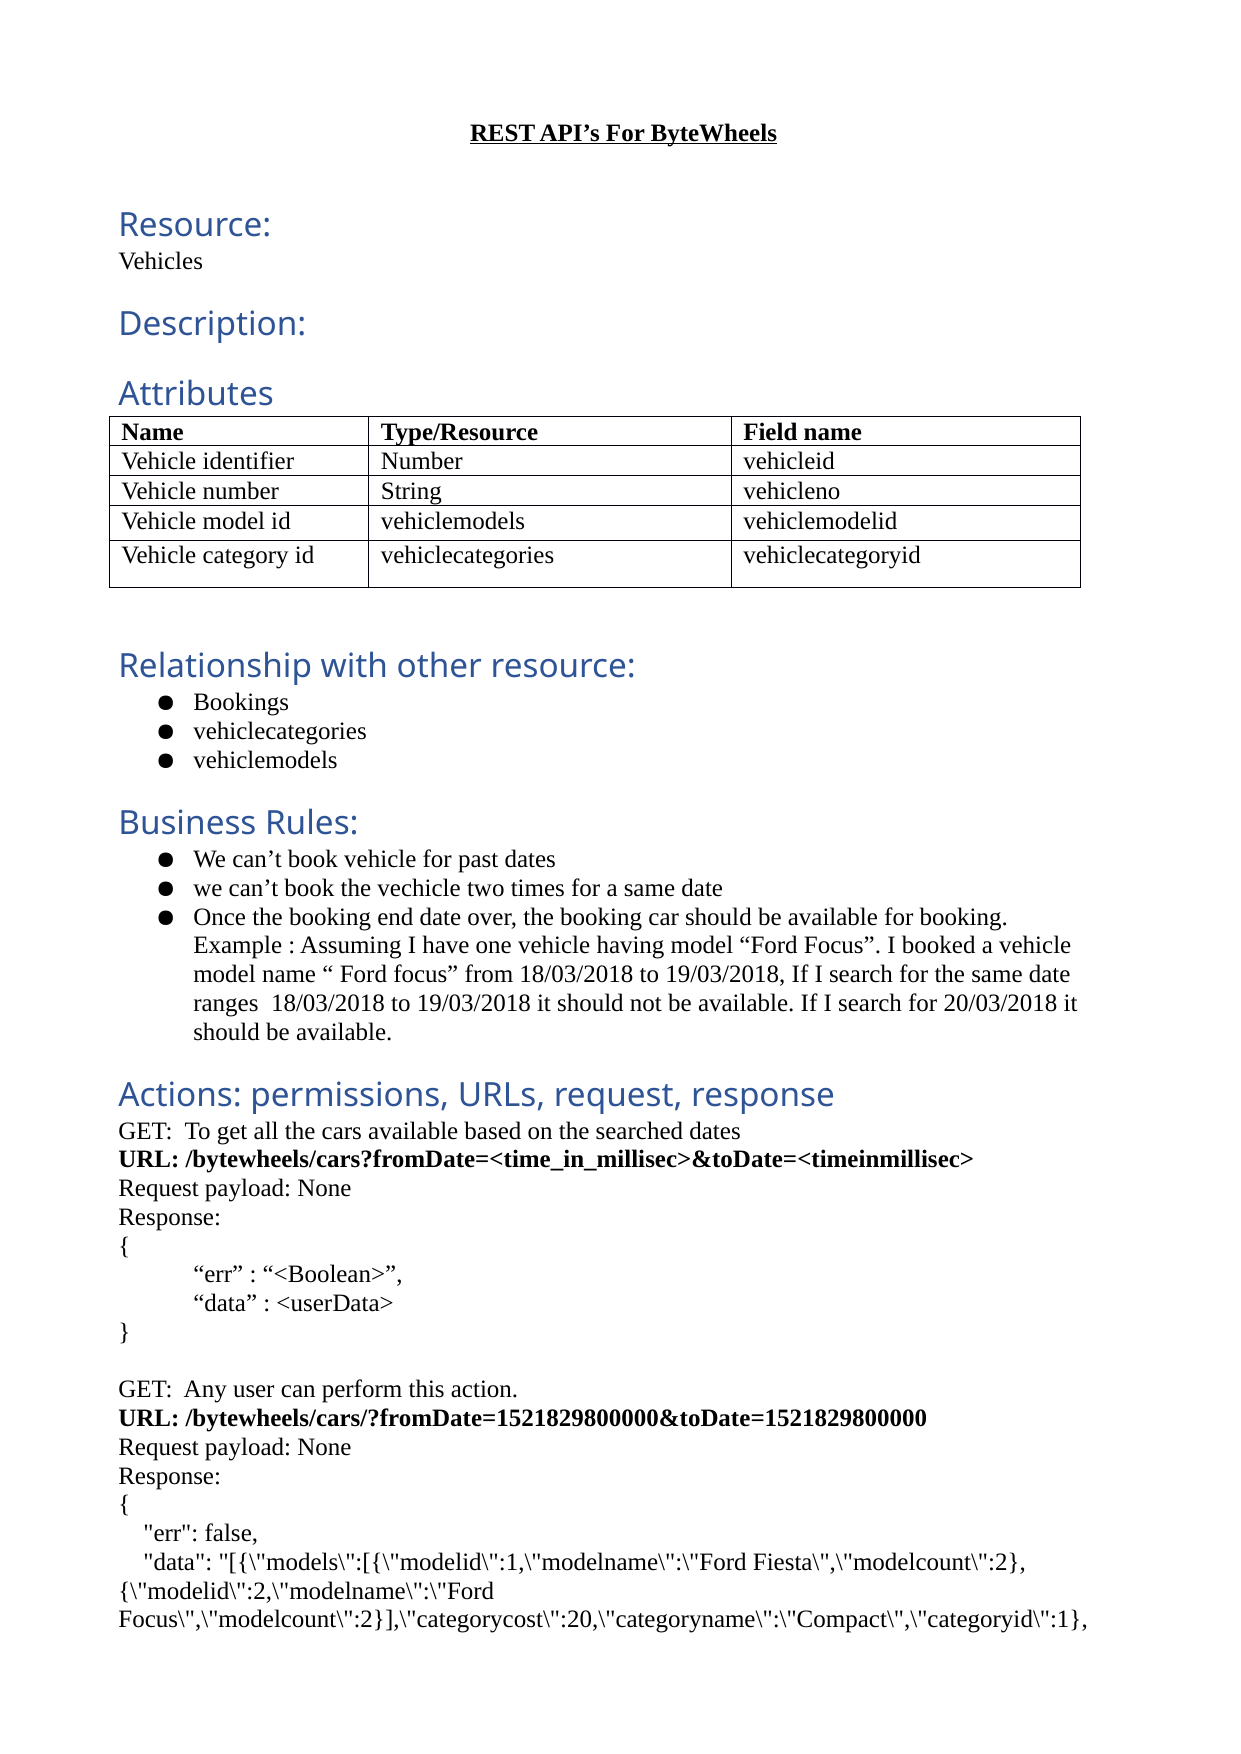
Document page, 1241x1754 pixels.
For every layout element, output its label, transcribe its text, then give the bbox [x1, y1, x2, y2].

text Response: [118, 1461, 1122, 1489]
table_cell vehiclemodelid [732, 506, 1080, 539]
text } [118, 1317, 1122, 1346]
list Once the booking end date over, the booking car should be available for booking. [156, 902, 1122, 930]
list we can’t book the vechicle two times for a same date [156, 873, 1122, 902]
text REST API’s For ByteWheels [118, 118, 1122, 147]
text Request payload: None [118, 1173, 1122, 1202]
table_cell vehicleno [732, 476, 1080, 505]
table_cell Vehicle number [110, 476, 368, 505]
table_cell vehicleid [732, 446, 1080, 475]
text “err” : “<Boolean>”, [118, 1259, 1122, 1288]
subtitle Attributes [118, 370, 1122, 416]
subtitle Resource: [118, 201, 1122, 246]
text GET: To get all the cars available based on the searched dates [118, 1116, 1122, 1144]
text URL: /bytewheels/cars?fromDate=<time_in_millisec>&toDate=<timeinmillisec> [118, 1144, 1122, 1173]
text URL: /bytewheels/cars/?fromDate=1521829800000&toDate=1521829800000 [118, 1403, 1122, 1432]
table_cell String [369, 476, 731, 505]
table_cell Vehicle identifier [110, 446, 368, 475]
table_cell Number [369, 446, 731, 475]
list Example : Assuming I have one vehicle having model “Ford Focus”. I booked a vehicle model name “ Ford focus” from 18/03/2018 to 19/03/2018, If I search for the same date ranges 18/03/2018 to 19/03/2018 it should not be available. If I search for 20/03/2018 it should be available. [156, 930, 1122, 1045]
list We can’t book vehicle for past dates [156, 844, 1122, 873]
table_header Type/Resource [369, 417, 731, 445]
text "err": false, [118, 1518, 1122, 1547]
table_cell vehiclecategoryid [732, 541, 1080, 587]
text “data” : <userData> [118, 1288, 1122, 1317]
table_header Field name [732, 417, 1080, 445]
text { [118, 1231, 1122, 1259]
table_cell Vehicle model id [110, 506, 368, 539]
text Vehicles [118, 246, 1122, 275]
subtitle Relationship with other resource: [118, 642, 1122, 687]
text Response: [118, 1202, 1122, 1231]
text "data": "[{\"models\":[{\"modelid\":1,\"modelname\":\"Ford Fiesta\",\"modelcount\":2},{\"modelid\":2,\"modelname\":\"Ford Focus\",\"modelcount\":2}],\"categorycost\":20,\"categoryname\":\"Compact\",\"categoryid\":1}, [118, 1547, 1122, 1633]
list Bookings [156, 687, 1122, 716]
subtitle Business Rules: [118, 799, 1122, 844]
list vehiclemodels [156, 745, 1122, 774]
text Request payload: None [118, 1432, 1122, 1461]
text { [118, 1489, 1122, 1518]
subtitle Actions: permissions, URLs, request, response [118, 1070, 1122, 1116]
table_cell vehiclecategories [369, 541, 731, 587]
table_header Name [110, 417, 368, 445]
table_cell Vehicle category id [110, 541, 368, 587]
text GET: Any user can perform this action. [118, 1374, 1122, 1403]
table_cell vehiclemodels [369, 506, 731, 539]
subtitle Description: [118, 300, 1122, 345]
list vehiclecategories [156, 716, 1122, 745]
